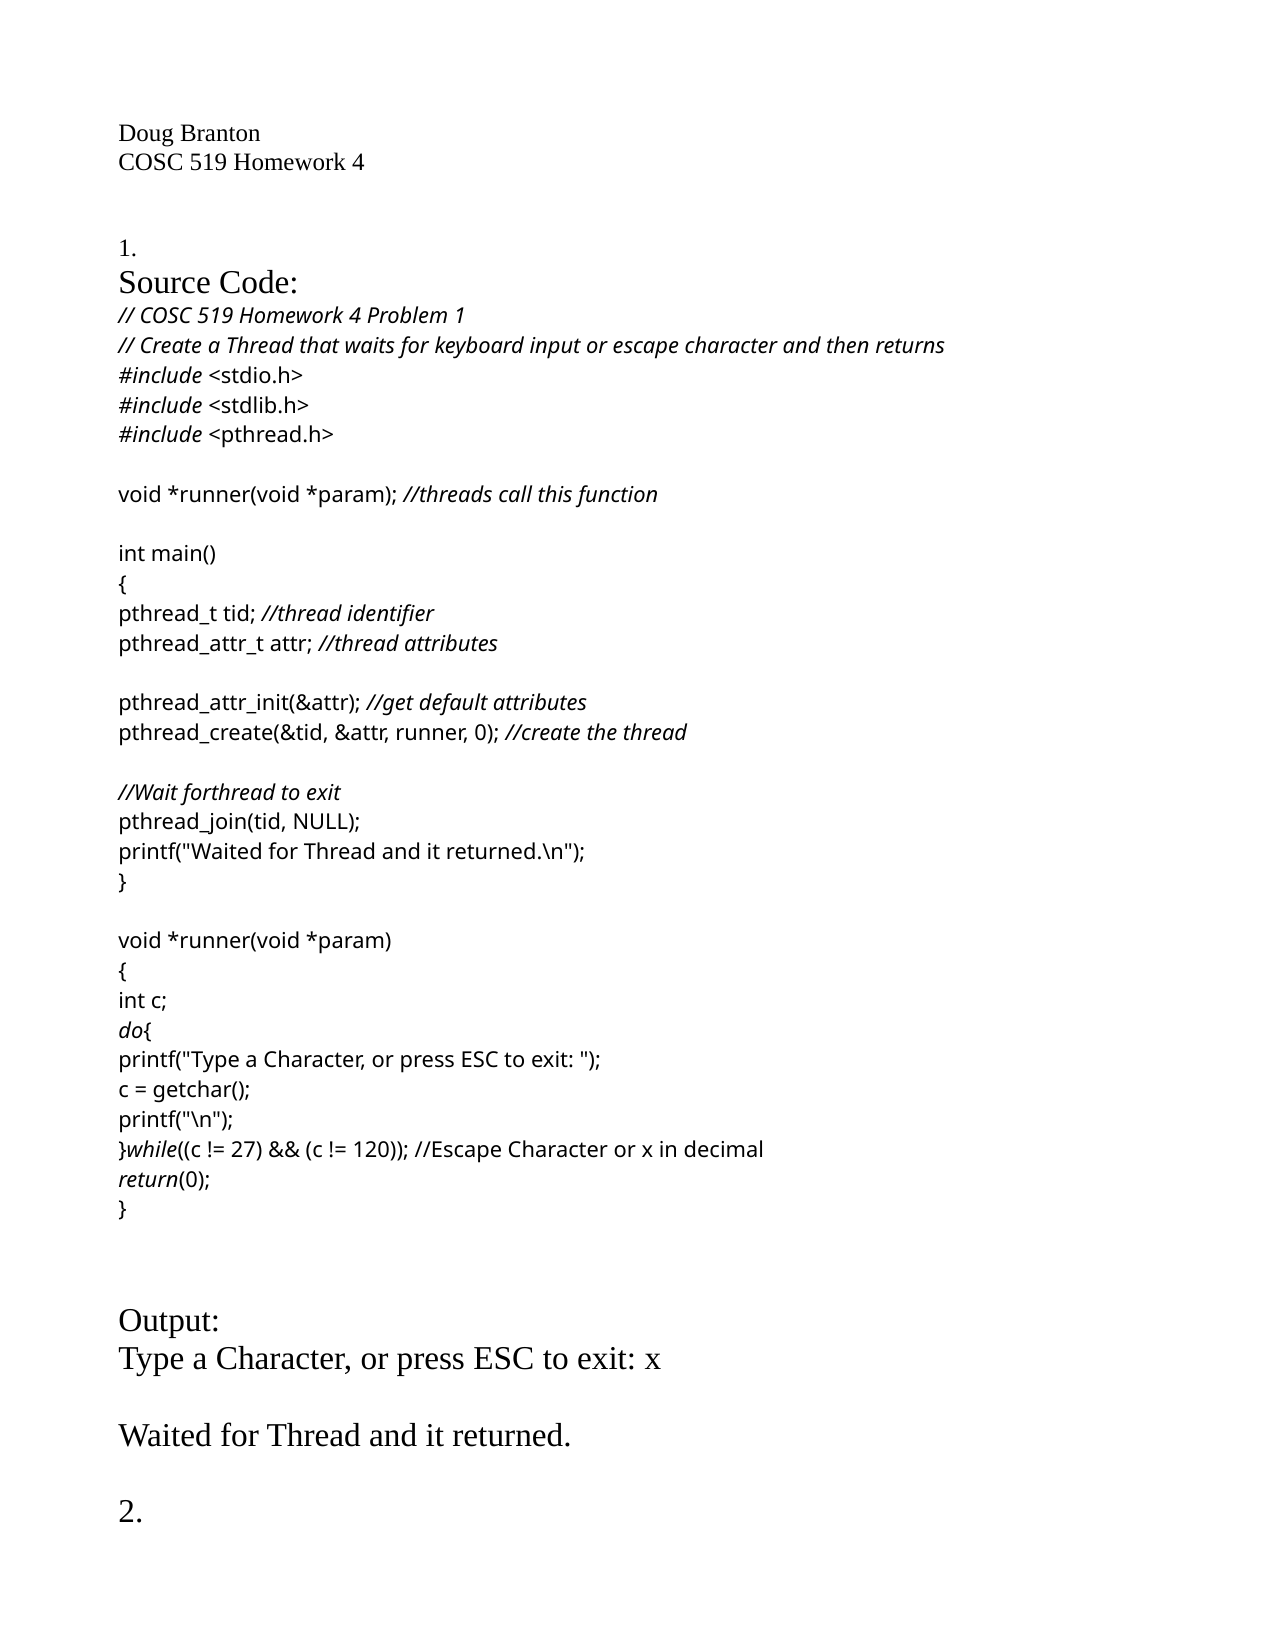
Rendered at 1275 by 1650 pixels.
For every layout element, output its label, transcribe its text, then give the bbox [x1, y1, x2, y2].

text Source Code: [118, 262, 1157, 300]
text #include <stdio.h> [118, 360, 1157, 389]
text c = getchar(); [118, 1074, 1157, 1104]
text Waited for Thread and it returned. [118, 1415, 1157, 1453]
text printf("\n"); [118, 1104, 1157, 1134]
text pthread_create(&tid, &attr, runner, 0); //create the thread [118, 717, 1157, 747]
text Output: [118, 1300, 1157, 1338]
text { [118, 568, 1157, 598]
text return(0); [118, 1164, 1157, 1193]
text // Create a Thread that waits for keyboard input or escape character and then returns [118, 330, 1157, 360]
text //Wait forthread to exit [118, 776, 1157, 806]
text pthread_t tid; //thread identifier [118, 598, 1157, 628]
text Doug Branton [118, 118, 1157, 147]
text } [118, 1193, 1157, 1223]
text void *runner(void *param); //threads call this function [118, 479, 1157, 509]
text 2. [118, 1492, 1157, 1530]
text pthread_attr_init(&attr); //get default attributes [118, 687, 1157, 717]
text printf("Waited for Thread and it returned.\n"); [118, 836, 1157, 866]
text }while((c != 27) && (c != 120)); //Escape Character or x in decimal [118, 1134, 1157, 1164]
text pthread_join(tid, NULL); [118, 806, 1157, 836]
text { [118, 955, 1157, 985]
text } [118, 866, 1157, 896]
text COSC 519 Homework 4 [118, 147, 1157, 176]
text do{ [118, 1015, 1157, 1044]
text 1. [118, 233, 1157, 262]
text int main() [118, 538, 1157, 568]
text int c; [118, 985, 1157, 1015]
text #include <stdlib.h> [118, 389, 1157, 419]
text void *runner(void *param) [118, 925, 1157, 955]
text // COSC 519 Homework 4 Problem 1 [118, 300, 1157, 330]
text printf("Type a Character, or press ESC to exit: "); [118, 1044, 1157, 1074]
text Type a Character, or press ESC to exit: x [118, 1338, 1157, 1377]
text pthread_attr_t attr; //thread attributes [118, 628, 1157, 657]
text #include <pthread.h> [118, 419, 1157, 449]
